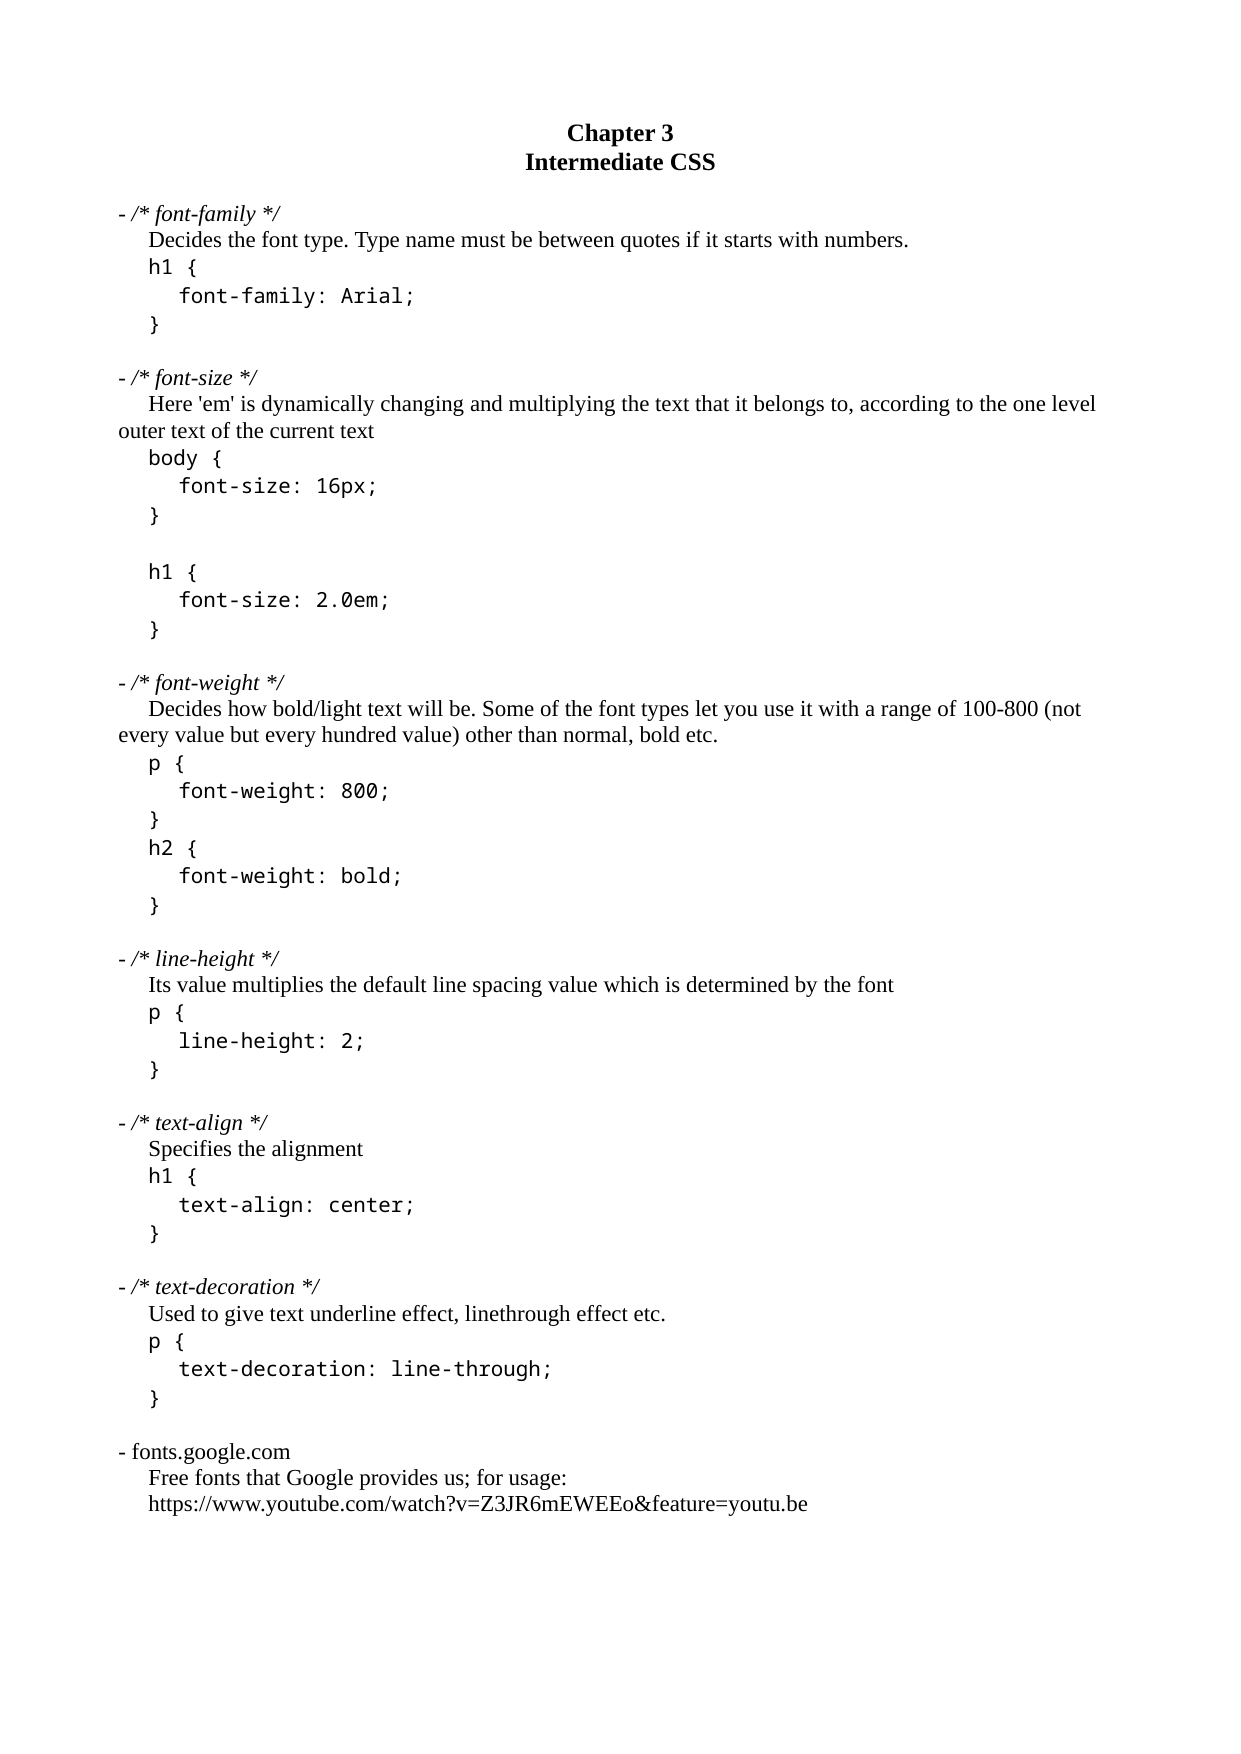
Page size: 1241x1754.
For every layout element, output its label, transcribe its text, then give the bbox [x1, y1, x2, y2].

text font-weight: 800; [118, 776, 1122, 804]
text Intermediate CSS [118, 147, 1122, 176]
text - /* line-height */ [118, 944, 1122, 971]
text font-size: 16px; [118, 472, 1122, 500]
text - /* font-weight */ [118, 668, 1122, 695]
text } [118, 890, 1122, 918]
text } [118, 500, 1122, 528]
text line-height: 2; [118, 1026, 1122, 1054]
text p { [118, 1326, 1122, 1354]
text } [118, 1218, 1122, 1247]
text } [118, 1383, 1122, 1411]
text text-decoration: line-through; [118, 1354, 1122, 1383]
text - fonts.google.com [118, 1438, 1122, 1464]
text Decides the font type. Type name must be between quotes if it starts with numbers. [118, 226, 1122, 252]
text h1 { [118, 252, 1122, 281]
text font-family: Arial; [118, 281, 1122, 309]
text p { [118, 748, 1122, 776]
text font-size: 2.0em; [118, 585, 1122, 614]
text font-weight: bold; [118, 861, 1122, 890]
text - /* text-align */ [118, 1109, 1122, 1135]
text h1 { [118, 557, 1122, 585]
text h1 { [118, 1162, 1122, 1190]
text Specifies the alignment [118, 1135, 1122, 1162]
text } [118, 804, 1122, 833]
text } [118, 614, 1122, 642]
text Here 'em' is dynamically changing and multiplying the text that it belongs to, according to the one level outer text of the current text [118, 390, 1122, 443]
text } [118, 309, 1122, 338]
text Free fonts that Google provides us; for usage: [118, 1464, 1122, 1490]
text Chapter 3 [118, 118, 1122, 147]
text p { [118, 997, 1122, 1026]
text - /* font-family */ [118, 200, 1122, 226]
text h2 { [118, 833, 1122, 861]
text - /* font-size */ [118, 364, 1122, 390]
text https://www.youtube.com/watch?v=Z3JR6mEWEEo&feature=youtu.be [118, 1490, 1122, 1517]
text body { [118, 443, 1122, 472]
text Decides how bold/light text will be. Some of the font types let you use it with a range of 100-800 (not every value but every hundred value) other than normal, bold etc. [118, 695, 1122, 748]
text } [118, 1054, 1122, 1083]
text text-align: center; [118, 1190, 1122, 1218]
text - /* text-decoration */ [118, 1273, 1122, 1300]
text Its value multiplies the default line spacing value which is determined by the font [118, 971, 1122, 997]
text Used to give text underline effect, linethrough effect etc. [118, 1300, 1122, 1326]
